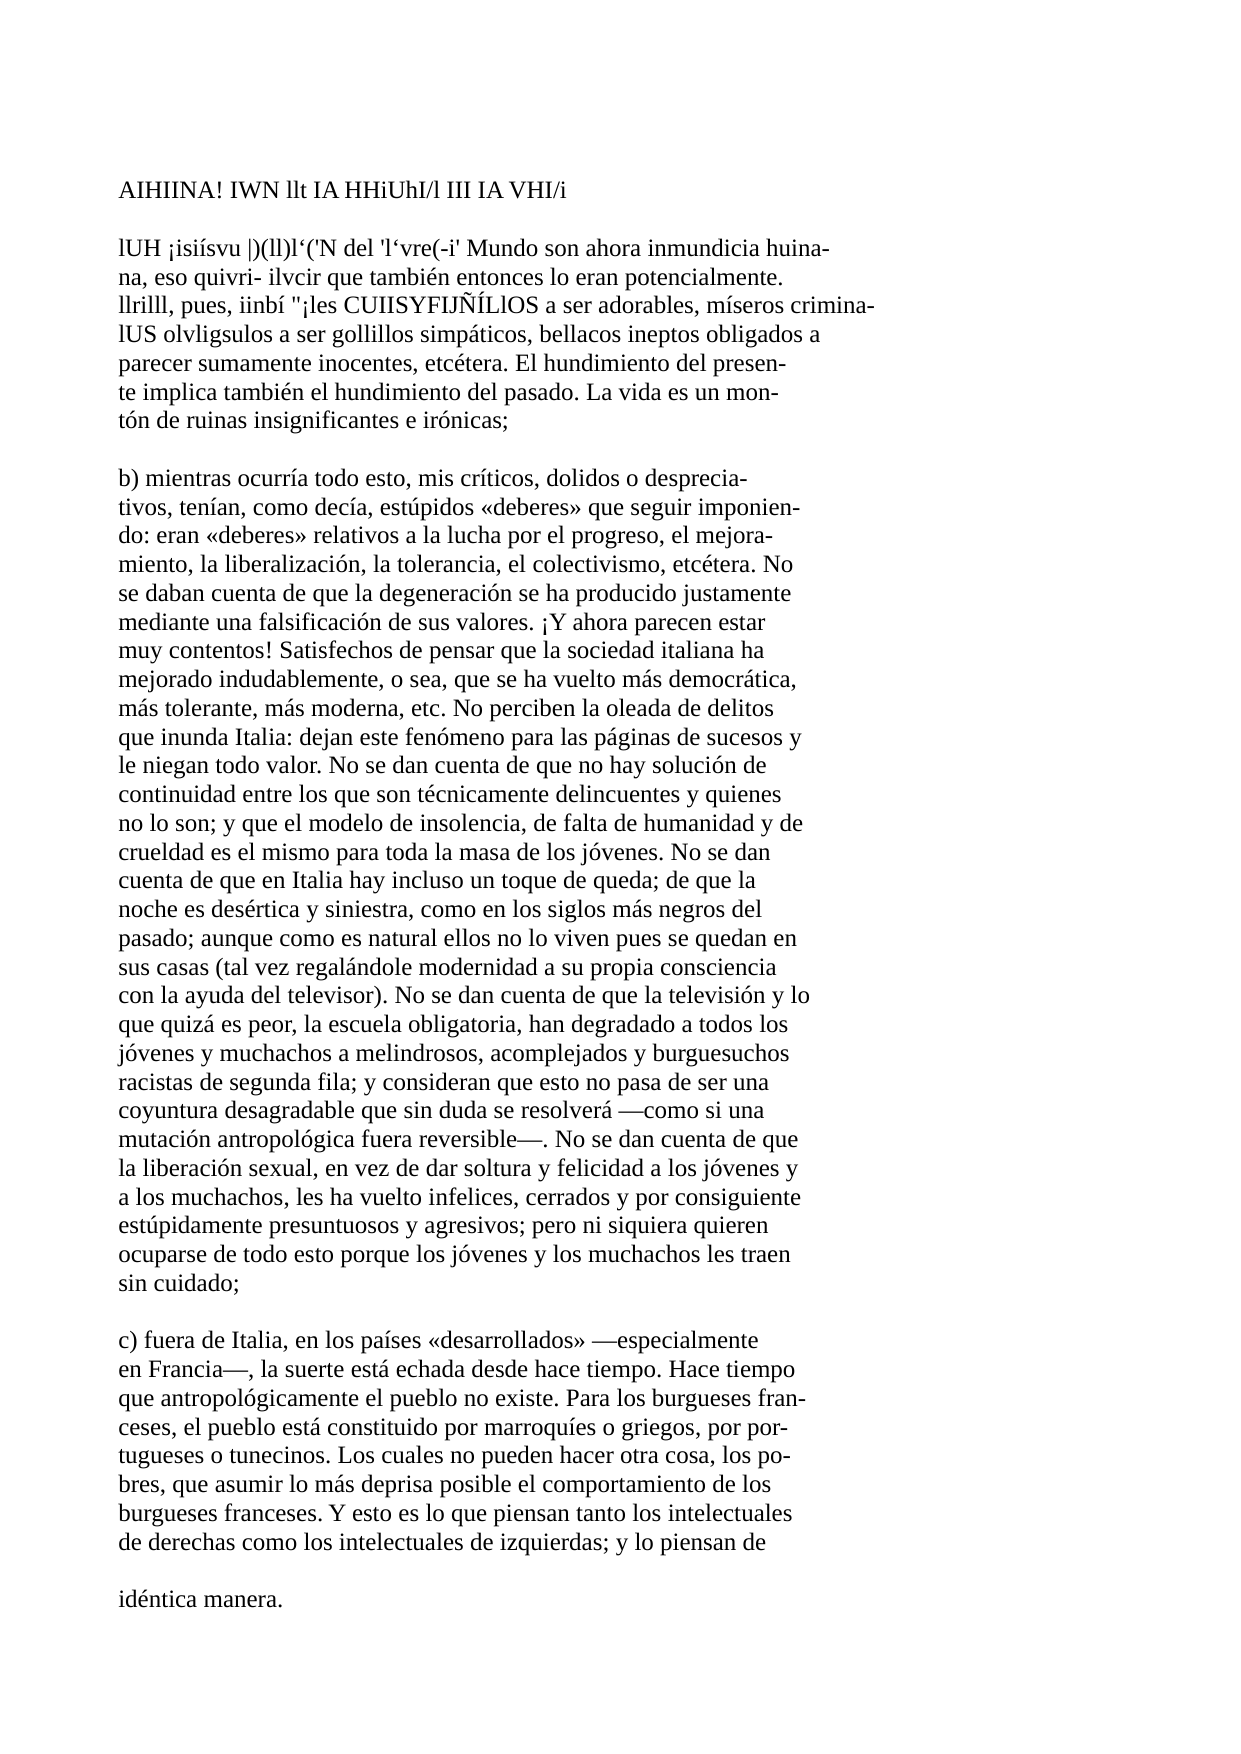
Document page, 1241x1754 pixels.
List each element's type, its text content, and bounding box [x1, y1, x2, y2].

text tón de ruinas insignificantes e irónicas; [118, 406, 1122, 434]
text que antropológicamente el pueblo no existe. Para los burgueses fran- [118, 1383, 1122, 1412]
text ocuparse de todo esto porque los jóvenes y los muchachos les traen [118, 1239, 1122, 1268]
text mediante una falsificación de sus valores. ¡Y ahora parecen estar [118, 607, 1122, 636]
text mejorado indudablemente, o sea, que se ha vuelto más democrática, [118, 664, 1122, 693]
text no lo son; y que el modelo de insolencia, de falta de humanidad y de [118, 808, 1122, 837]
text te implica también el hundimiento del pasado. La vida es un mon- [118, 377, 1122, 406]
text c) fuera de Italia, en los países «desarrollados» —especialmente [118, 1326, 1122, 1354]
text na, eso quivri- ilvcir que también entonces lo eran potencialmente. [118, 262, 1122, 291]
text miento, la liberalización, la tolerancia, el colectivismo, etcétera. No [118, 549, 1122, 578]
text tugueses o tunecinos. Los cuales no pueden hacer otra cosa, los po- [118, 1441, 1122, 1469]
text burgueses franceses. Y esto es lo que piensan tanto los intelectuales [118, 1498, 1122, 1527]
text do: eran «deberes» relativos a la lucha por el progreso, el mejora- [118, 521, 1122, 549]
text b) mientras ocurría todo esto, mis críticos, dolidos o desprecia- [118, 463, 1122, 492]
text llrilll, pues, iinbí "¡les CUIISYFIJÑÍLlOS a ser adorables, míseros crimina- [118, 291, 1122, 319]
text AIHIINA! IWN llt IA HHiUhI/l III IA VHI/i [118, 176, 1122, 204]
text racistas de segunda fila; y consideran que esto no pasa de ser una [118, 1067, 1122, 1096]
text cuenta de que en Italia hay incluso un toque de queda; de que la [118, 866, 1122, 894]
text estúpidamente presuntuosos y agresivos; pero ni siquiera quieren [118, 1211, 1122, 1239]
text sin cuidado; [118, 1268, 1122, 1297]
text a los muchachos, les ha vuelto infelices, cerrados y por consiguiente [118, 1182, 1122, 1211]
text noche es desértica y siniestra, como en los siglos más negros del [118, 894, 1122, 923]
text coyuntura desagradable que sin duda se resolverá —como si una [118, 1096, 1122, 1124]
text sus casas (tal vez regalándole modernidad a su propia consciencia [118, 952, 1122, 981]
text lUH ¡isiísvu |)(ll)l‘('N del 'l‘vre(-i' Mundo son ahora inmundicia huina- [118, 233, 1122, 262]
text muy contentos! Satisfechos de pensar que la sociedad italiana ha [118, 636, 1122, 664]
text en Francia—, la suerte está echada desde hace tiempo. Hace tiempo [118, 1354, 1122, 1383]
text la liberación sexual, en vez de dar soltura y felicidad a los jóvenes y [118, 1153, 1122, 1182]
text idéntica manera. [118, 1584, 1122, 1613]
text parecer sumamente inocentes, etcétera. El hundimiento del presen- [118, 348, 1122, 377]
text de derechas como los intelectuales de izquierdas; y lo piensan de [118, 1527, 1122, 1556]
text pasado; aunque como es natural ellos no lo viven pues se quedan en [118, 923, 1122, 952]
text crueldad es el mismo para toda la masa de los jóvenes. No se dan [118, 837, 1122, 866]
text que inunda Italia: dejan este fenómeno para las páginas de sucesos y [118, 722, 1122, 751]
text bres, que asumir lo más deprisa posible el comportamiento de los [118, 1469, 1122, 1498]
text tivos, tenían, como decía, estúpidos «deberes» que seguir imponien- [118, 492, 1122, 521]
text le niegan todo valor. No se dan cuenta de que no hay solución de [118, 751, 1122, 779]
text más tolerante, más moderna, etc. No perciben la oleada de delitos [118, 693, 1122, 722]
text ceses, el pueblo está constituido por marroquíes o griegos, por por- [118, 1412, 1122, 1441]
text lUS olvligsulos a ser gollillos simpáticos, bellacos ineptos obligados a [118, 319, 1122, 348]
text con la ayuda del televisor). No se dan cuenta de que la televisión y lo [118, 981, 1122, 1009]
text mutación antropológica fuera reversible—. No se dan cuenta de que [118, 1124, 1122, 1153]
text jóvenes y muchachos a melindrosos, acomplejados y burguesuchos [118, 1038, 1122, 1067]
text se daban cuenta de que la degeneración se ha producido justamente [118, 578, 1122, 607]
text continuidad entre los que son técnicamente delincuentes y quienes [118, 779, 1122, 808]
text que quizá es peor, la escuela obligatoria, han degradado a todos los [118, 1009, 1122, 1038]
